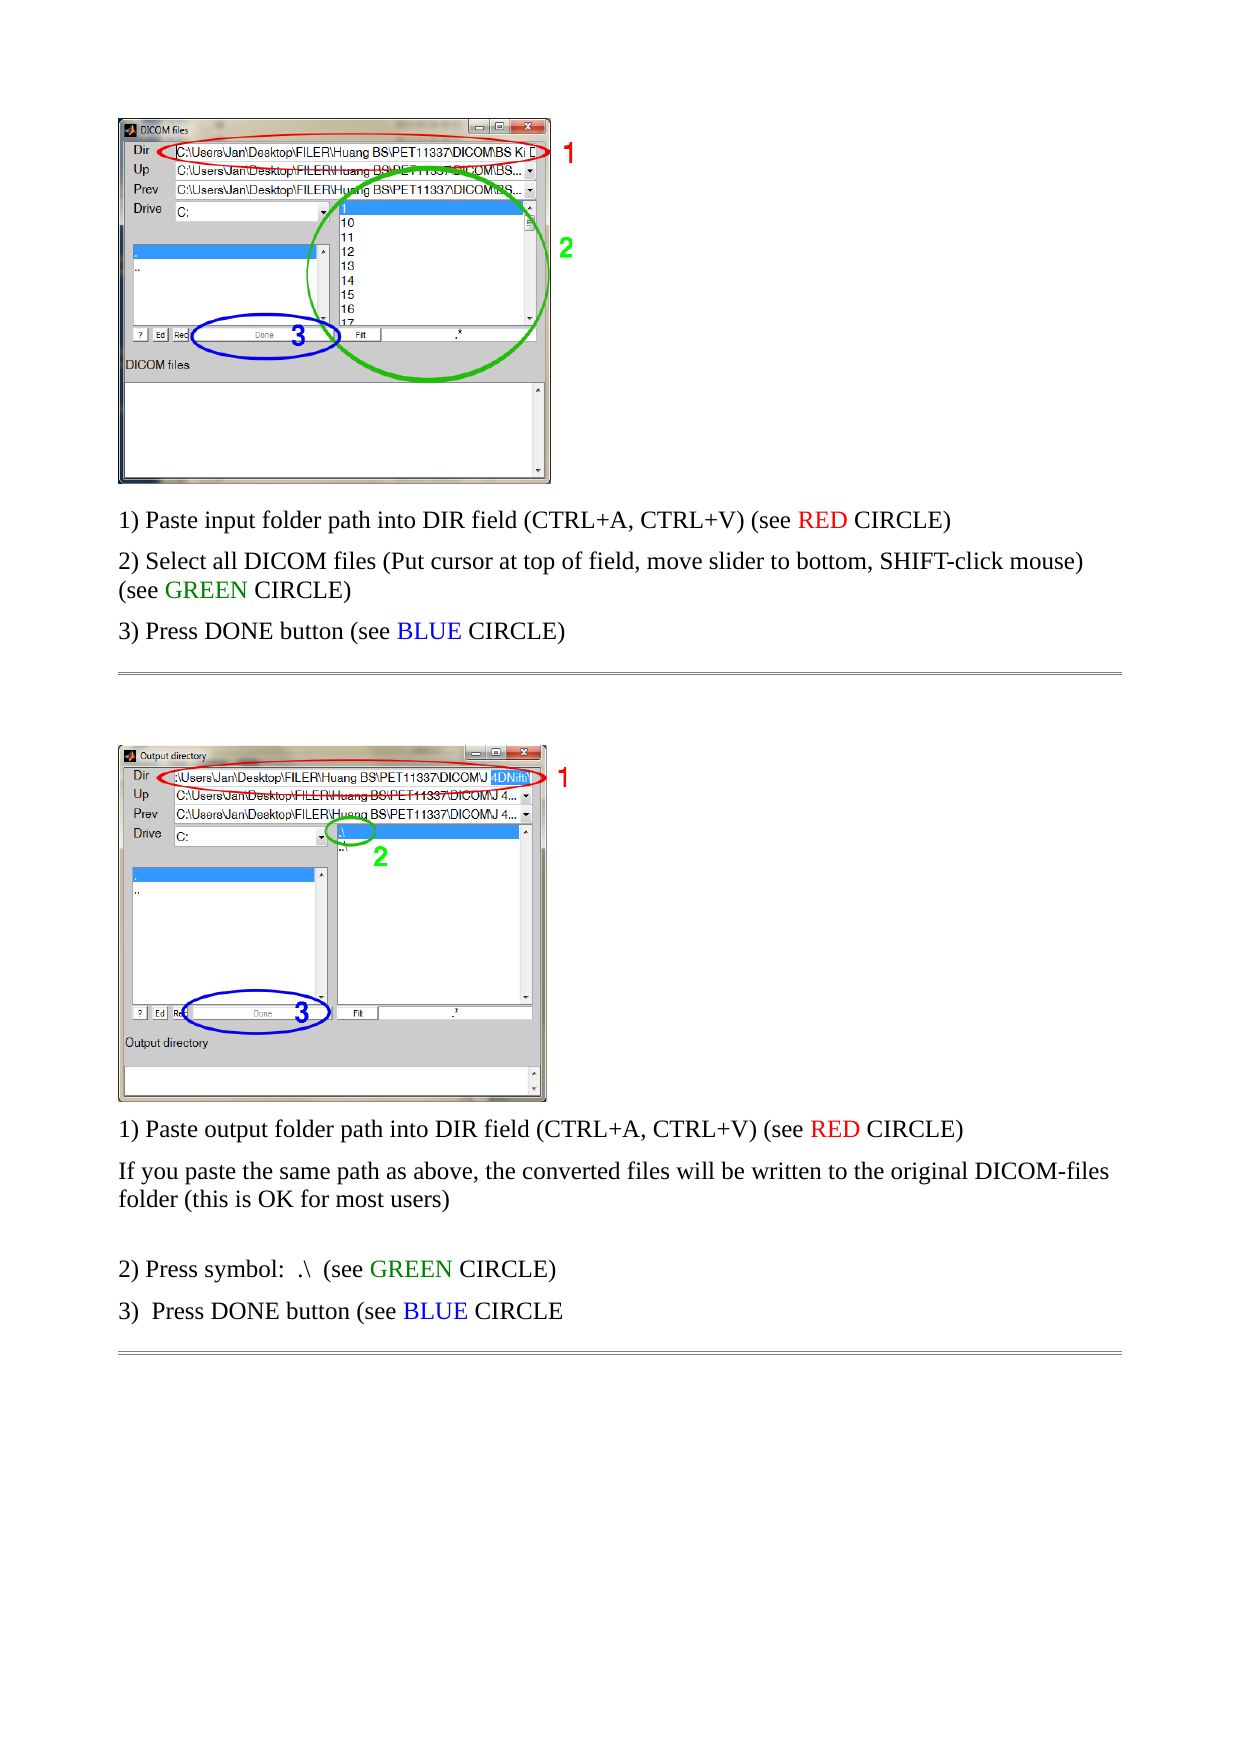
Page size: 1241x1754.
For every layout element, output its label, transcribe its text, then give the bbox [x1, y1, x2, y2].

text 3) Press DONE button (see BLUE CIRCLE) [118, 616, 1122, 645]
text If you paste the same path as above, the converted files will be written to the original DICOM-files folder (this is OK for most users) [118, 1156, 1122, 1213]
text 1) Paste input folder path into DIR field (CTRL+A, CTRL+V) (see RED CIRCLE) [118, 505, 1122, 534]
text 2) Press symbol: .\ (see GREEN CIRCLE) [118, 1254, 1122, 1283]
text 1) Paste output folder path into DIR field (CTRL+A, CTRL+V) (see RED CIRCLE) [118, 1114, 1122, 1143]
picture [118, 118, 573, 484]
text 2) Select all DICOM files (Put cursor at top of field, move slider to bottom, SHIFT-click mouse) (see GREEN CIRCLE) [118, 546, 1122, 604]
text 3) Press DONE button (see BLUE CIRCLE [118, 1296, 1122, 1324]
picture [118, 745, 567, 1102]
